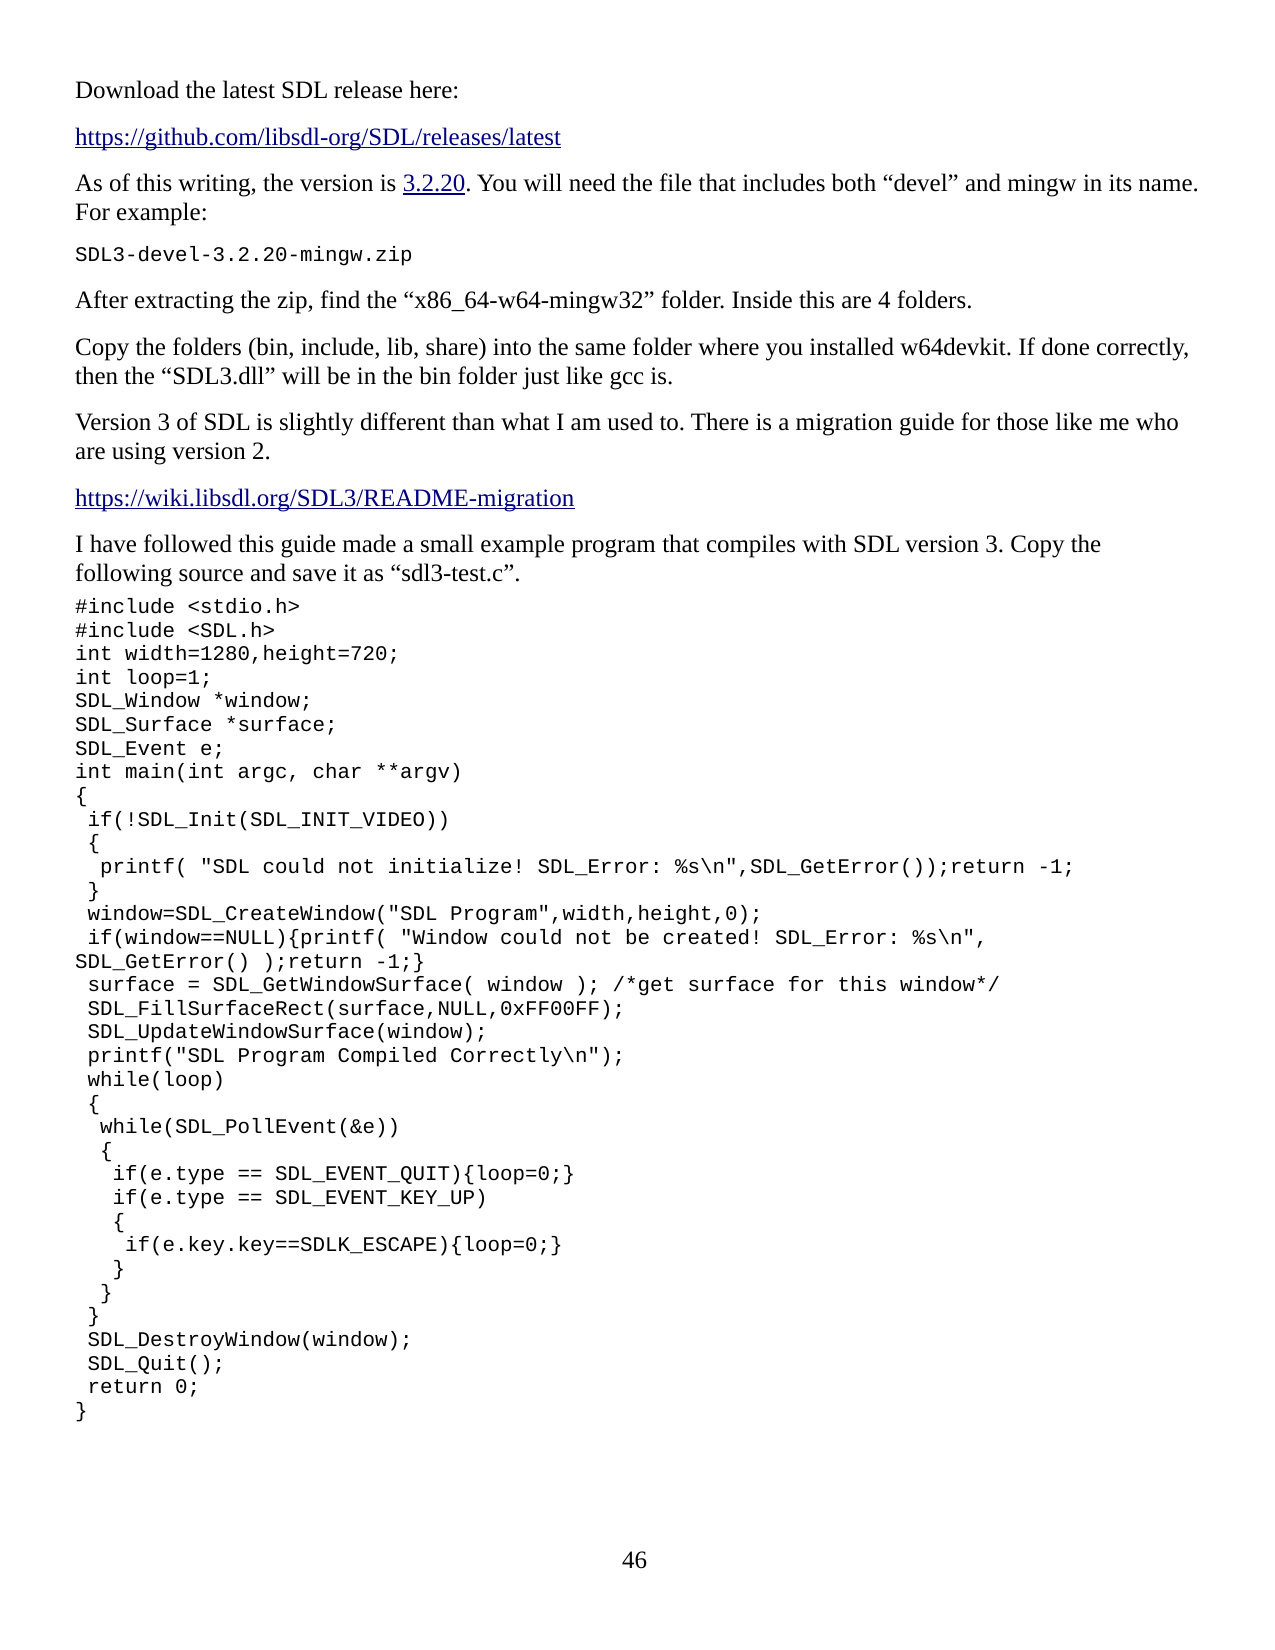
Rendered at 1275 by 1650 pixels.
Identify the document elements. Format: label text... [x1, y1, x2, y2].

text { [75, 832, 1200, 856]
text Version 3 of SDL is slightly different than what I am used to. There is a migration guide for those like me who are using version 2. [75, 407, 1200, 465]
text surface = SDL_GetWindowSurface( window ); /*get surface for this window*/ [75, 974, 1200, 998]
text while(loop) [75, 1069, 1200, 1092]
text { [75, 785, 1200, 809]
text SDL_DestroyWindow(window); [75, 1329, 1200, 1353]
text int width=1280,height=720; [75, 643, 1200, 667]
text return 0; [75, 1376, 1200, 1400]
text SDL_Quit(); [75, 1353, 1200, 1376]
text https://github.com/libsdl-org/SDL/releases/latest [75, 122, 1200, 150]
text int main(int argc, char **argv) [75, 761, 1200, 785]
text } [75, 1400, 1200, 1423]
text } [75, 1258, 1200, 1282]
text if(e.type == SDL_EVENT_KEY_UP) [75, 1187, 1200, 1211]
text printf( "SDL could not initialize! SDL_Error: %s\n",SDL_GetError());return -1; [75, 856, 1200, 880]
text Download the latest SDL release here: [75, 75, 1200, 104]
text SDL_UpdateWindowSurface(window); [75, 1022, 1200, 1045]
text if(e.key.key==SDLK_ESCAPE){loop=0;} [75, 1234, 1200, 1258]
text int loop=1; [75, 667, 1200, 691]
text while(SDL_PollEvent(&e)) [75, 1116, 1200, 1140]
text if(!SDL_Init(SDL_INIT_VIDEO)) [75, 809, 1200, 832]
text As of this writing, the version is 3.2.20. You will need the file that includes both “devel” and mingw in its name. For example: [75, 168, 1200, 226]
text SDL3-devel-3.2.20-mingw.zip [75, 244, 1200, 267]
text #include <SDL.h> [75, 619, 1200, 643]
text https://wiki.libsdl.org/SDL3/README-migration [75, 483, 1200, 512]
text Copy the folders (bin, include, lib, share) into the same folder where you installed w64devkit. If done correctly, then the “SDL3.dll” will be in the bin folder just like gcc is. [75, 332, 1200, 389]
text SDL_Event e; [75, 738, 1200, 761]
text After extracting the zip, find the “x86_64-w64-mingw32” folder. Inside this are 4 folders. [75, 285, 1200, 314]
text { [75, 1140, 1200, 1163]
text SDL_FillSurfaceRect(surface,NULL,0xFF00FF); [75, 998, 1200, 1022]
text } [75, 1305, 1200, 1329]
text } [75, 1282, 1200, 1305]
text #include <stdio.h> [75, 596, 1200, 619]
text { [75, 1092, 1200, 1116]
text I have followed this guide made a small example program that compiles with SDL version 3. Copy the following source and save it as “sdl3-test.c”. [75, 529, 1200, 587]
text if(window==NULL){printf( "Window could not be created! SDL_Error: %s\n", SDL_GetError() );return -1;} [75, 927, 1200, 974]
text SDL_Window *window; [75, 691, 1200, 714]
text } [75, 880, 1200, 903]
text SDL_Surface *surface; [75, 714, 1200, 738]
text printf("SDL Program Compiled Correctly\n"); [75, 1045, 1200, 1069]
text if(e.type == SDL_EVENT_QUIT){loop=0;} [75, 1163, 1200, 1187]
text window=SDL_CreateWindow("SDL Program",width,height,0); [75, 903, 1200, 927]
text { [75, 1211, 1200, 1234]
